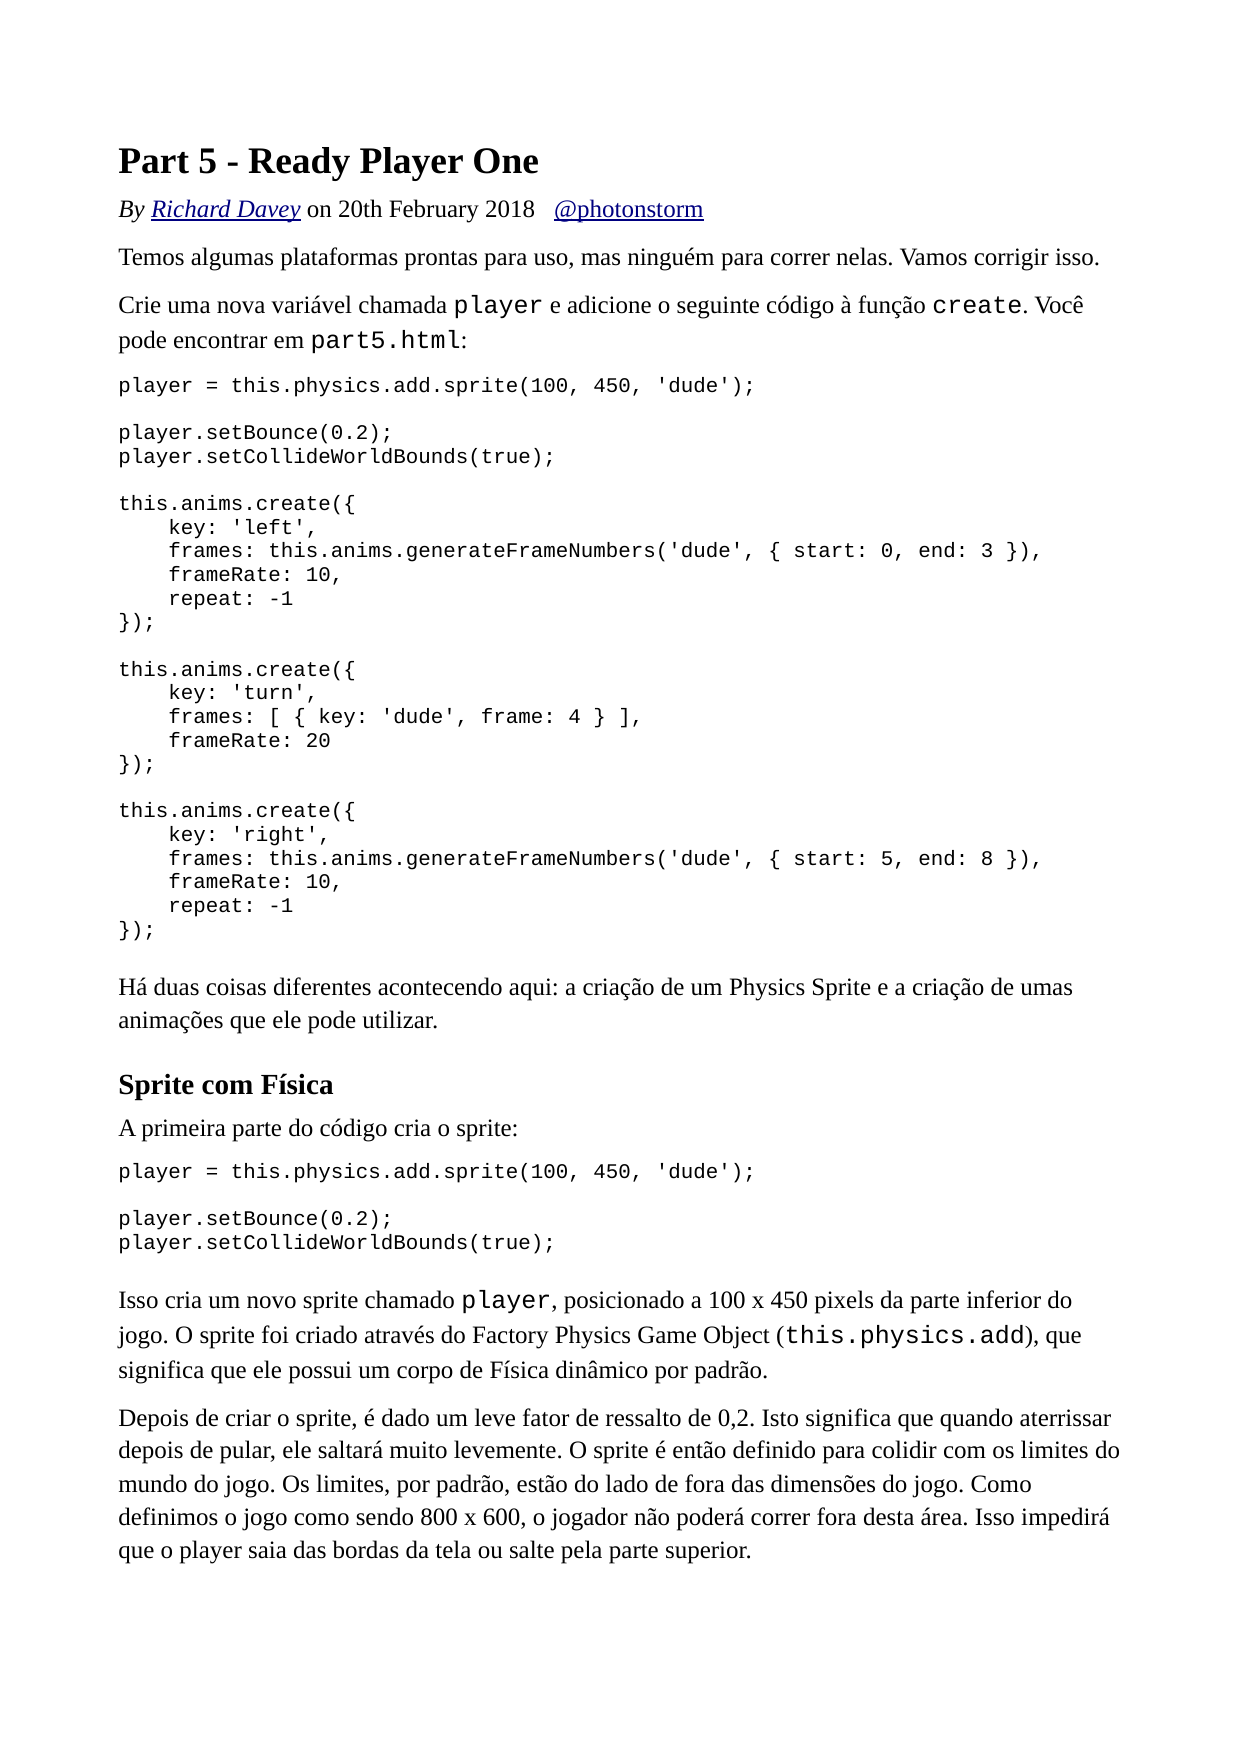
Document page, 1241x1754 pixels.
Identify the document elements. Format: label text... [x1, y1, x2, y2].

text player.setCollideWorldBounds(true); [118, 446, 1122, 469]
text Depois de criar o sprite, é dado um leve fator de ressalto de 0,2. Isto significa que quando aterrissar depois de pular, ele saltará muito levemente. O sprite é então definido para colidir com os limites do mundo do jogo. Os limites, por padrão, estão do lado de fora das dimensões do jogo. Como definimos o jogo como sendo 800 x 600, o jogador não poderá correr fora desta área. Isso impedirá que o player saia das bordas da tela ou salte pela parte superior. [118, 1403, 1122, 1563]
text Crie uma nova variável chamada player e adicione o seguinte código à função create. Você pode encontrar em part5.html: [118, 290, 1122, 356]
text }); [118, 611, 1122, 635]
text key: 'turn', [118, 682, 1122, 706]
text frames: this.anims.generateFrameNumbers('dude', { start: 5, end: 8 }), [118, 848, 1122, 871]
text frames: [ { key: 'dude', frame: 4 } ], [118, 706, 1122, 729]
text repeat: -1 [118, 895, 1122, 919]
text this.anims.create({ [118, 659, 1122, 682]
text this.anims.create({ [118, 493, 1122, 517]
subtitle Sprite com Física [118, 1067, 1122, 1101]
text }); [118, 753, 1122, 777]
text By Richard Davey on 20th February 2018 @photonstorm [118, 194, 1122, 223]
text }); [118, 919, 1122, 942]
text player = this.physics.add.sprite(100, 450, 'dude'); [118, 1161, 1122, 1184]
text frames: this.anims.generateFrameNumbers('dude', { start: 0, end: 3 }), [118, 540, 1122, 564]
text key: 'left', [118, 517, 1122, 540]
text player.setBounce(0.2); [118, 1208, 1122, 1232]
text this.anims.create({ [118, 801, 1122, 824]
text Isso cria um novo sprite chamado player, posicionado a 100 x 450 pixels da parte inferior do jogo. O sprite foi criado através do Factory Physics Game Object (this.physics.add), que significa que ele possui um corpo de Física dinâmico por padrão. [118, 1285, 1122, 1384]
subtitle Part 5 - Ready Player One [118, 139, 1122, 182]
text Há duas coisas diferentes acontecendo aqui: a criação de um Physics Sprite e a criação de umas animações que ele pode utilizar. [118, 972, 1122, 1034]
text key: 'right', [118, 824, 1122, 848]
text frameRate: 10, [118, 871, 1122, 895]
text Temos algumas plataformas prontas para uso, mas ninguém para correr nelas. Vamos corrigir isso. [118, 242, 1122, 271]
text A primeira parte do código cria o sprite: [118, 1113, 1122, 1142]
text frameRate: 20 [118, 729, 1122, 753]
text player.setBounce(0.2); [118, 422, 1122, 446]
text player = this.physics.add.sprite(100, 450, 'dude'); [118, 375, 1122, 398]
text repeat: -1 [118, 588, 1122, 611]
text player.setCollideWorldBounds(true); [118, 1232, 1122, 1255]
text frameRate: 10, [118, 564, 1122, 588]
